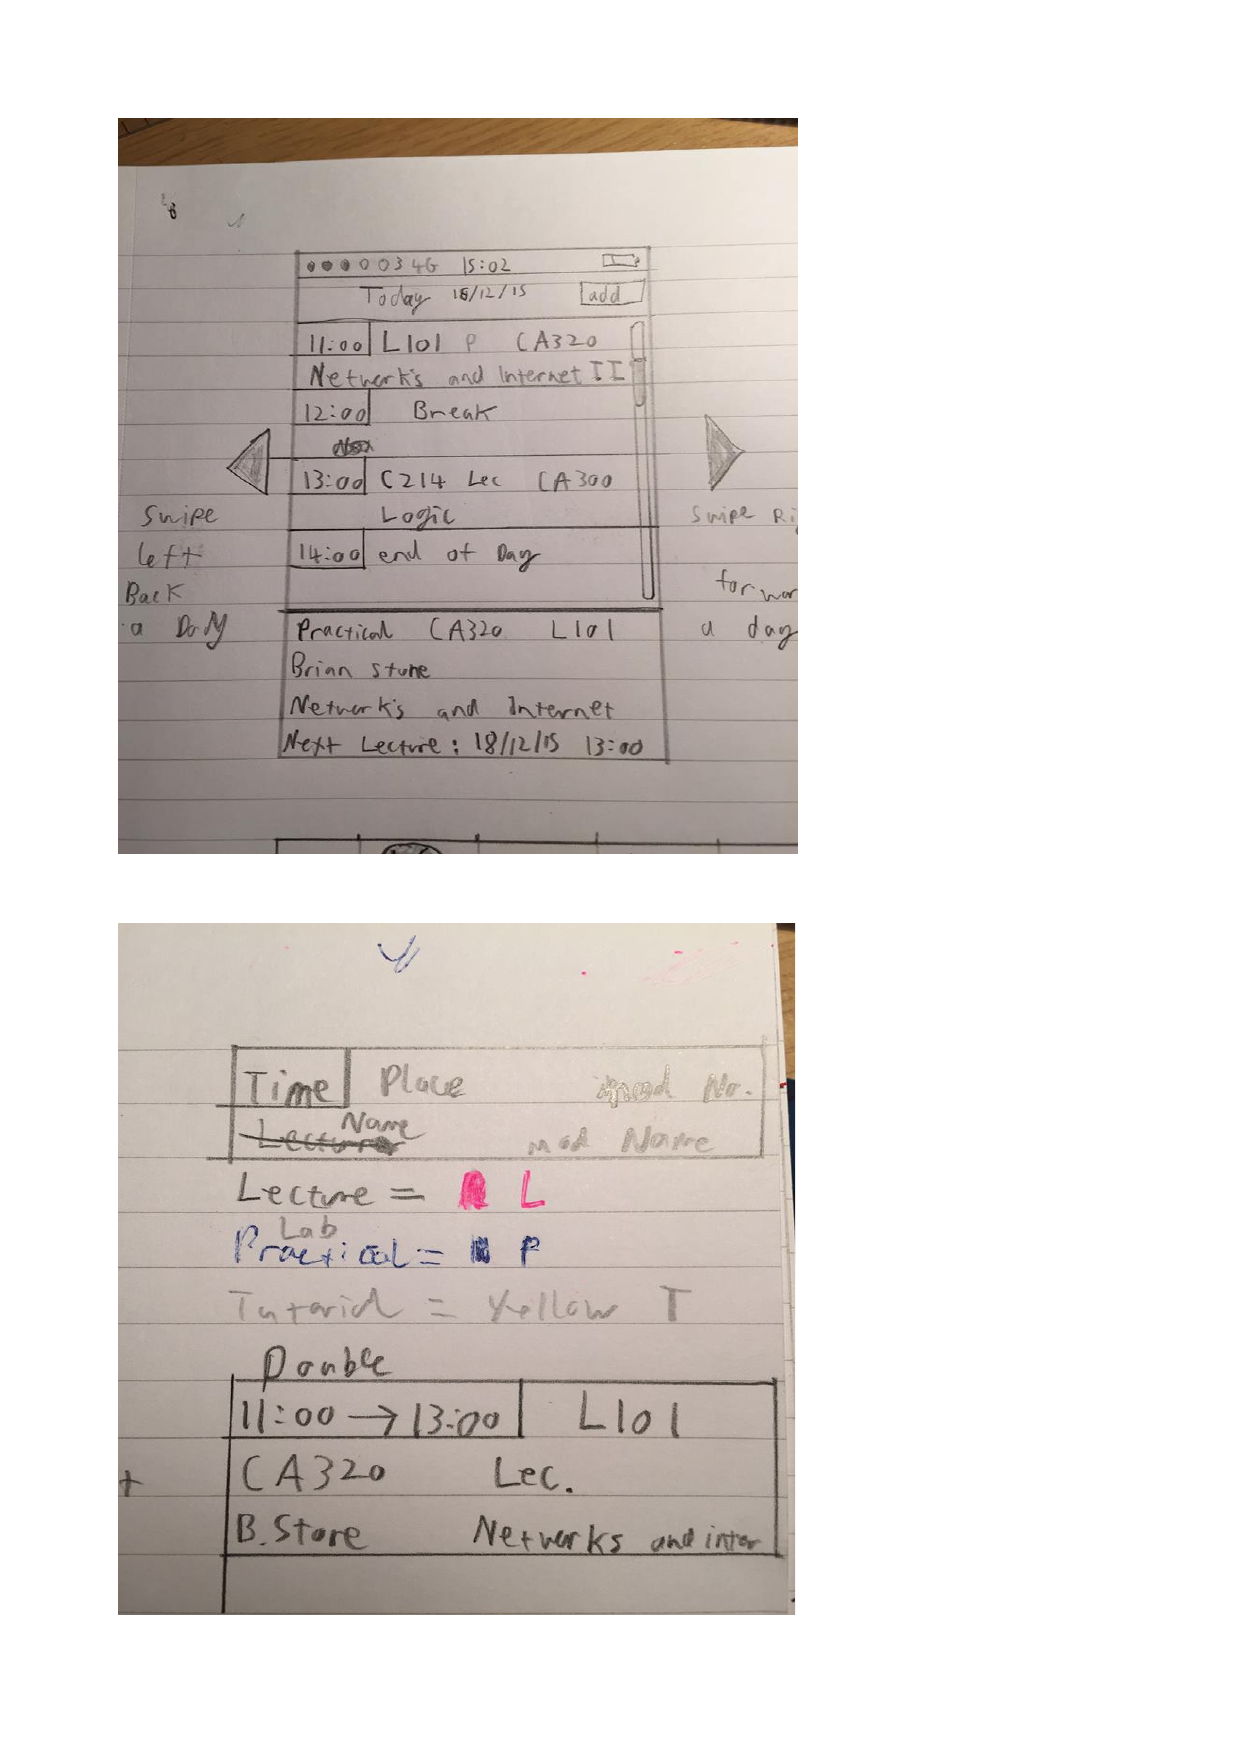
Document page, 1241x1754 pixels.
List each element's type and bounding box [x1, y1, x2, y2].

picture [118, 118, 798, 854]
picture [118, 923, 795, 1615]
